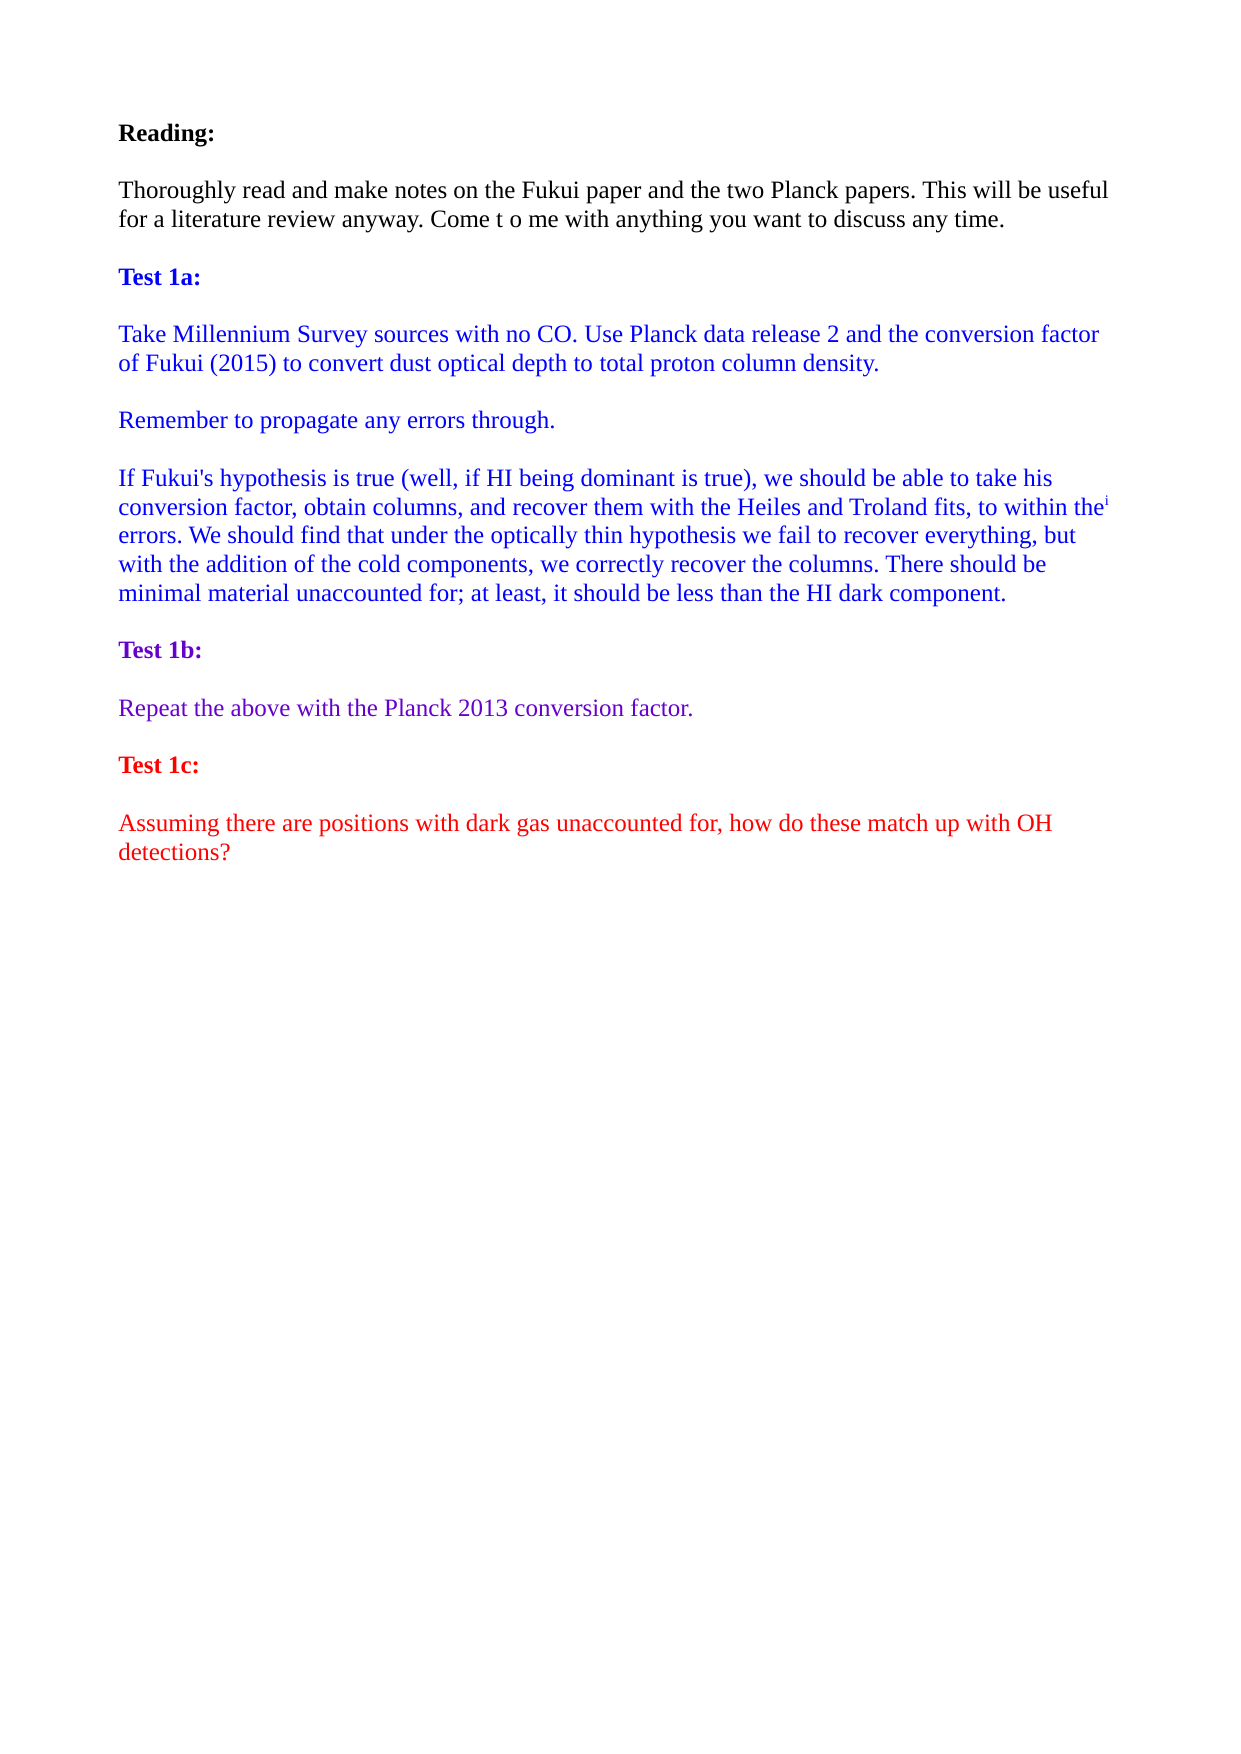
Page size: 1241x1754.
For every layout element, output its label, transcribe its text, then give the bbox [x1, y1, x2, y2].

text Reading: Thoroughly read and make notes on the Fukui paper and the two Planck papers. This will be useful for a literature review anyway. Come t o me with anything you want to discuss any time. Test 1a: Take Millennium Survey sources with no CO. Use Planck data release 2 and the conversion factor of Fukui (2015) to convert dust optical depth to total proton column density. Remember to propagate any errors through. If Fukui's hypothesis is true (well, if HI being dominant is true), we should be able to take his conversion factor, obtain columns, and recover them with the Heiles and Troland fits, to within the errors. We should find that under the optically thin hypothesis we fail to recover everything, but with the addition of the cold components, we correctly recover the columns. There should be minimal material unaccounted for; at least, it should be less than the HI dark component. Test 1b: Repeat the above with the Planck 2013 conversion factor. Test 1c: Assuming there are positions with dark gas unaccounted for, how do these match up with OH detections? [118, 118, 1122, 866]
